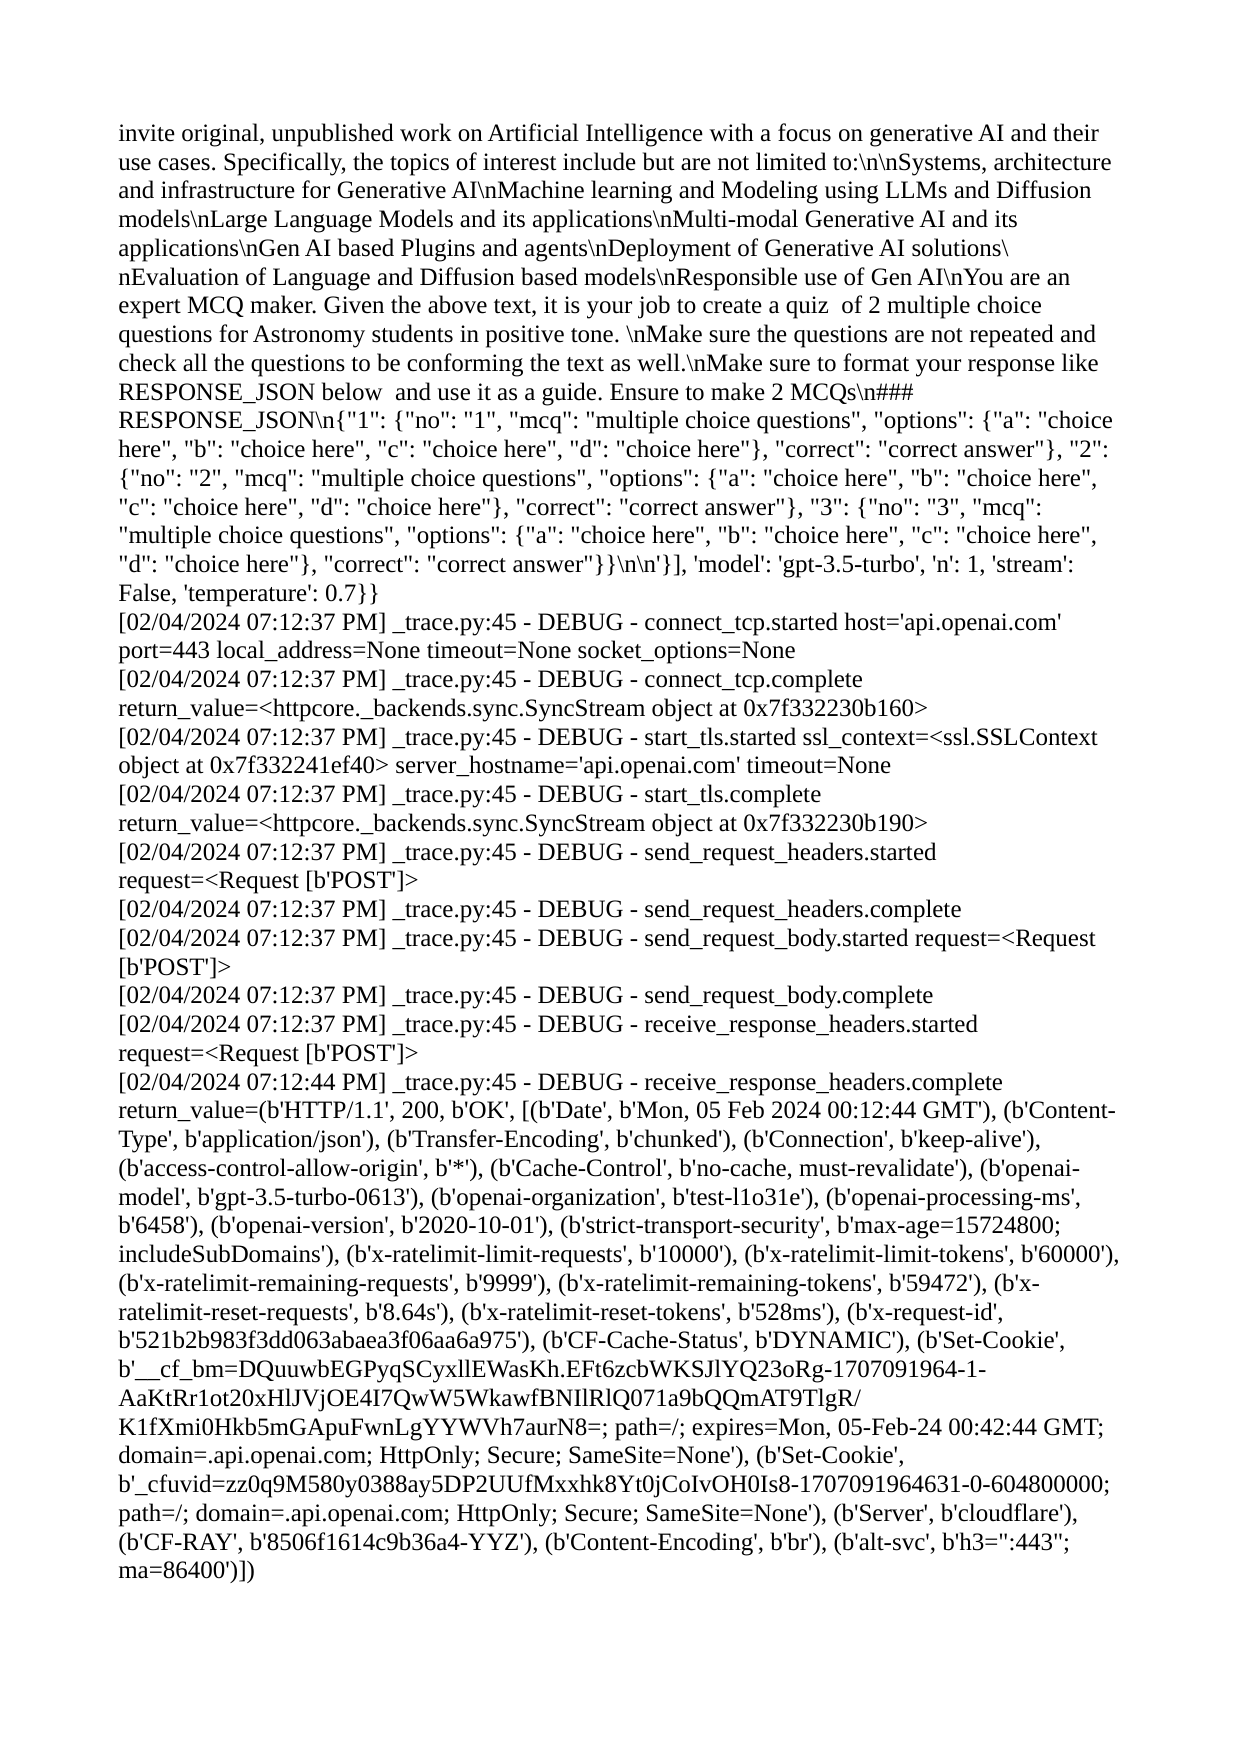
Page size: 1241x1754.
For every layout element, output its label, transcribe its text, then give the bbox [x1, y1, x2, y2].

text [02/04/2024 07:12:37 PM] _trace.py:45 - DEBUG - send_request_body.complete [118, 981, 1122, 1009]
text [02/04/2024 07:12:37 PM] _trace.py:45 - DEBUG - start_tls.started ssl_context=<ssl.SSLContext object at 0x7f332241ef40> server_hostname='api.openai.com' timeout=None [118, 722, 1122, 779]
text [02/04/2024 07:12:37 PM] _trace.py:45 - DEBUG - connect_tcp.complete return_value=<httpcore._backends.sync.SyncStream object at 0x7f332230b160> [118, 664, 1122, 722]
text [02/04/2024 07:12:37 PM] _trace.py:45 - DEBUG - receive_response_headers.started request=<Request [b'POST']> [118, 1009, 1122, 1067]
text [02/04/2024 07:12:37 PM] _trace.py:45 - DEBUG - send_request_headers.complete [118, 894, 1122, 923]
text [02/04/2024 07:12:37 PM] _trace.py:45 - DEBUG - start_tls.complete return_value=<httpcore._backends.sync.SyncStream object at 0x7f332230b190> [118, 779, 1122, 837]
text [02/04/2024 07:12:37 PM] _trace.py:45 - DEBUG - connect_tcp.started host='api.openai.com' port=443 local_address=None timeout=None socket_options=None [118, 607, 1122, 664]
text [02/04/2024 07:12:37 PM] _trace.py:45 - DEBUG - send_request_headers.started request=<Request [b'POST']> [118, 837, 1122, 894]
text invite original, unpublished work on Artificial Intelligence with a focus on generative AI and their use cases. Specifically, the topics of interest include but are not limited to:\n\nSystems, architecture and infrastructure for Generative AI\nMachine learning and Modeling using LLMs and Diffusion models\nLarge Language Models and its applications\nMulti-modal Generative AI and its applications\nGen AI based Plugins and agents\nDeployment of Generative AI solutions\nEvaluation of Language and Diffusion based models\nResponsible use of Gen AI\nYou are an expert MCQ maker. Given the above text, it is your job to create a quiz of 2 multiple choice questions for Astronomy students in positive tone. \nMake sure the questions are not repeated and check all the questions to be conforming the text as well.\nMake sure to format your response like RESPONSE_JSON below and use it as a guide. Ensure to make 2 MCQs\n### RESPONSE_JSON\n{"1": {"no": "1", "mcq": "multiple choice questions", "options": {"a": "choice here", "b": "choice here", "c": "choice here", "d": "choice here"}, "correct": "correct answer"}, "2": {"no": "2", "mcq": "multiple choice questions", "options": {"a": "choice here", "b": "choice here", "c": "choice here", "d": "choice here"}, "correct": "correct answer"}, "3": {"no": "3", "mcq": "multiple choice questions", "options": {"a": "choice here", "b": "choice here", "c": "choice here", "d": "choice here"}, "correct": "correct answer"}}\n\n'}], 'model': 'gpt-3.5-turbo', 'n': 1, 'stream': False, 'temperature': 0.7}} [118, 118, 1122, 607]
text [02/04/2024 07:12:44 PM] _trace.py:45 - DEBUG - receive_response_headers.complete return_value=(b'HTTP/1.1', 200, b'OK', [(b'Date', b'Mon, 05 Feb 2024 00:12:44 GMT'), (b'Content-Type', b'application/json'), (b'Transfer-Encoding', b'chunked'), (b'Connection', b'keep-alive'), (b'access-control-allow-origin', b'*'), (b'Cache-Control', b'no-cache, must-revalidate'), (b'openai-model', b'gpt-3.5-turbo-0613'), (b'openai-organization', b'test-l1o31e'), (b'openai-processing-ms', b'6458'), (b'openai-version', b'2020-10-01'), (b'strict-transport-security', b'max-age=15724800; includeSubDomains'), (b'x-ratelimit-limit-requests', b'10000'), (b'x-ratelimit-limit-tokens', b'60000'), (b'x-ratelimit-remaining-requests', b'9999'), (b'x-ratelimit-remaining-tokens', b'59472'), (b'x-ratelimit-reset-requests', b'8.64s'), (b'x-ratelimit-reset-tokens', b'528ms'), (b'x-request-id', b'521b2b983f3dd063abaea3f06aa6a975'), (b'CF-Cache-Status', b'DYNAMIC'), (b'Set-Cookie', b'__cf_bm=DQuuwbEGPyqSCyxllEWasKh.EFt6zcbWKSJlYQ23oRg-1707091964-1-AaKtRr1ot20xHlJVjOE4I7QwW5WkawfBNIlRlQ071a9bQQmAT9TlgR/K1fXmi0Hkb5mGApuFwnLgYYWVh7aurN8=; path=/; expires=Mon, 05-Feb-24 00:42:44 GMT; domain=.api.openai.com; HttpOnly; Secure; SameSite=None'), (b'Set-Cookie', b'_cfuvid=zz0q9M580y0388ay5DP2UUfMxxhk8Yt0jCoIvOH0Is8-1707091964631-0-604800000; path=/; domain=.api.openai.com; HttpOnly; Secure; SameSite=None'), (b'Server', b'cloudflare'), (b'CF-RAY', b'8506f1614c9b36a4-YYZ'), (b'Content-Encoding', b'br'), (b'alt-svc', b'h3=":443"; ma=86400')]) [118, 1067, 1122, 1584]
text [02/04/2024 07:12:37 PM] _trace.py:45 - DEBUG - send_request_body.started request=<Request [b'POST']> [118, 923, 1122, 981]
